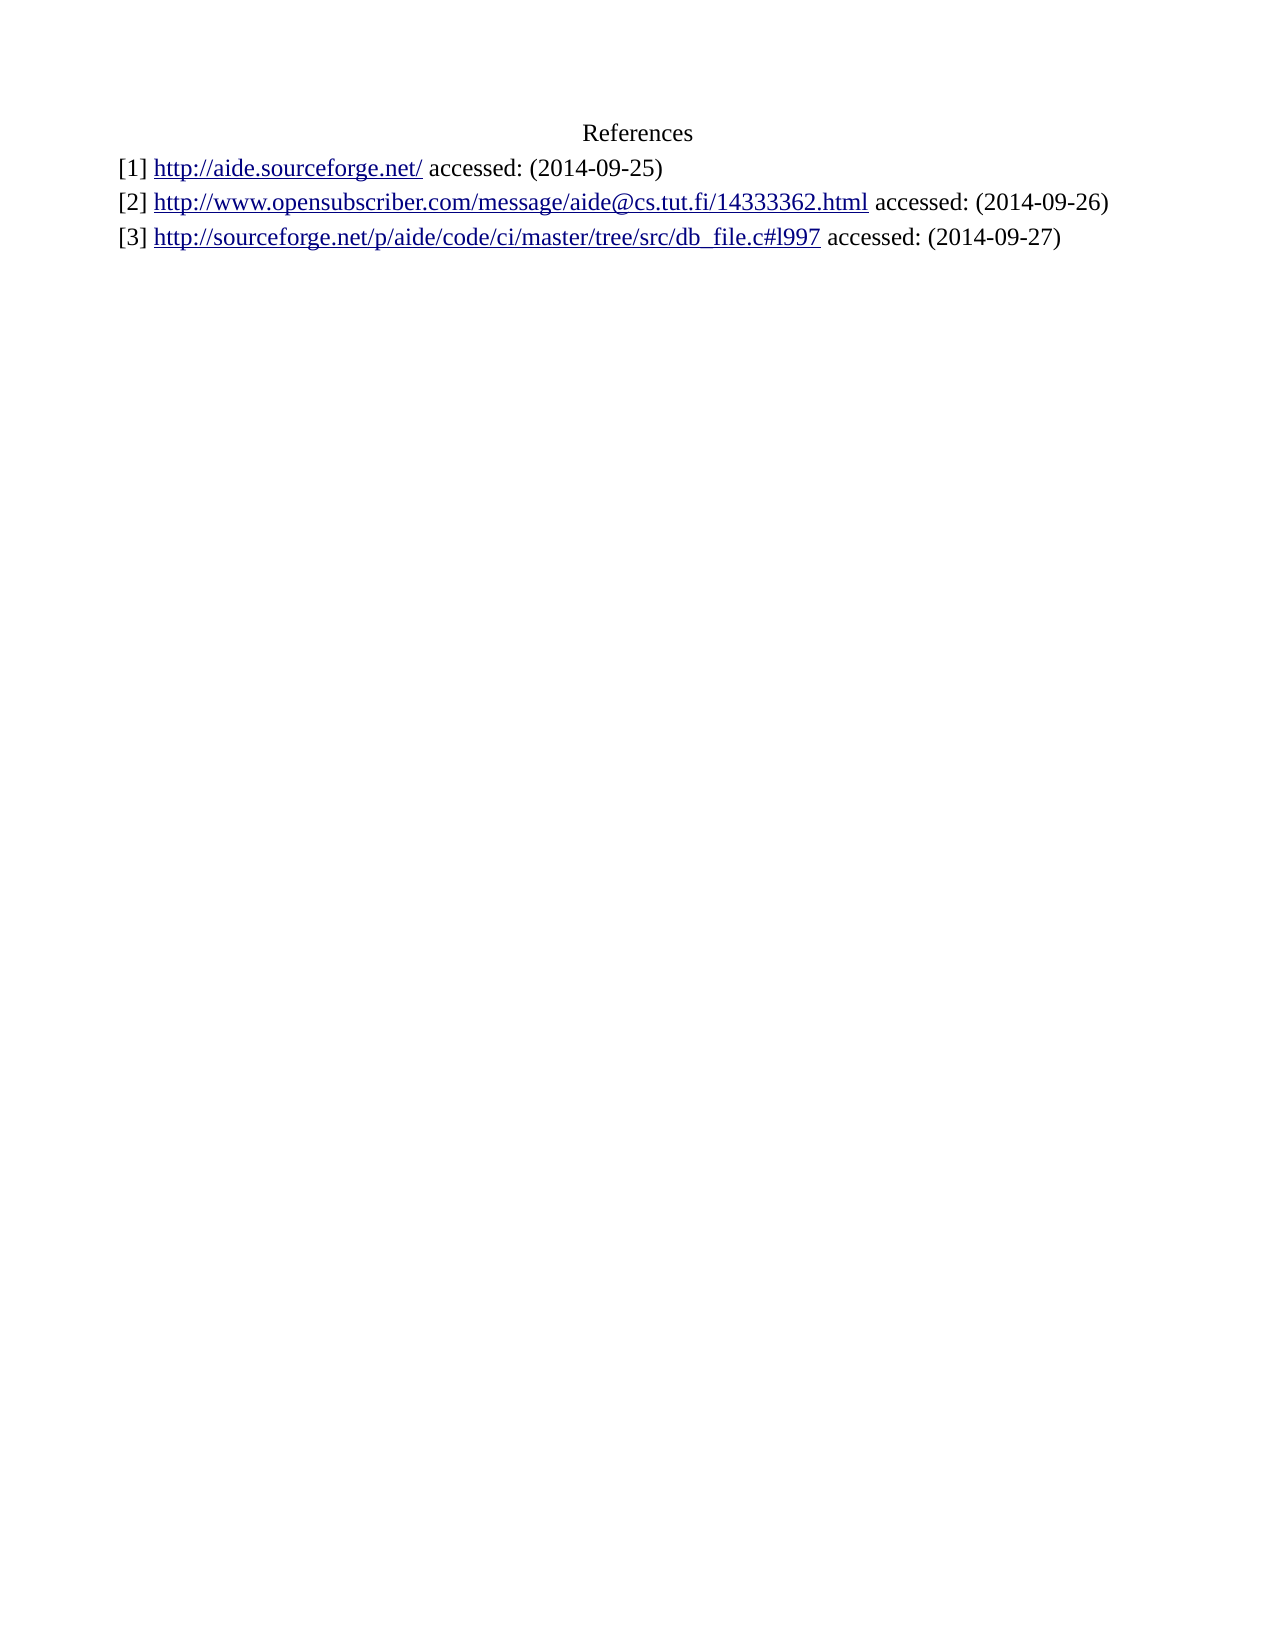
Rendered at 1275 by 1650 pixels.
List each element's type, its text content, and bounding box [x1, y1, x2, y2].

text [2] http://www.opensubscriber.com/message/aide@cs.tut.fi/14333362.html accessed: (2014-09-26) [118, 187, 1157, 216]
text References [118, 118, 1157, 147]
text [1] http://aide.sourceforge.net/ accessed: (2014-09-25) [118, 153, 1157, 181]
text [3] http://sourceforge.net/p/aide/code/ci/master/tree/src/db_file.c#l997 accessed: (2014-09-27) [118, 222, 1157, 250]
